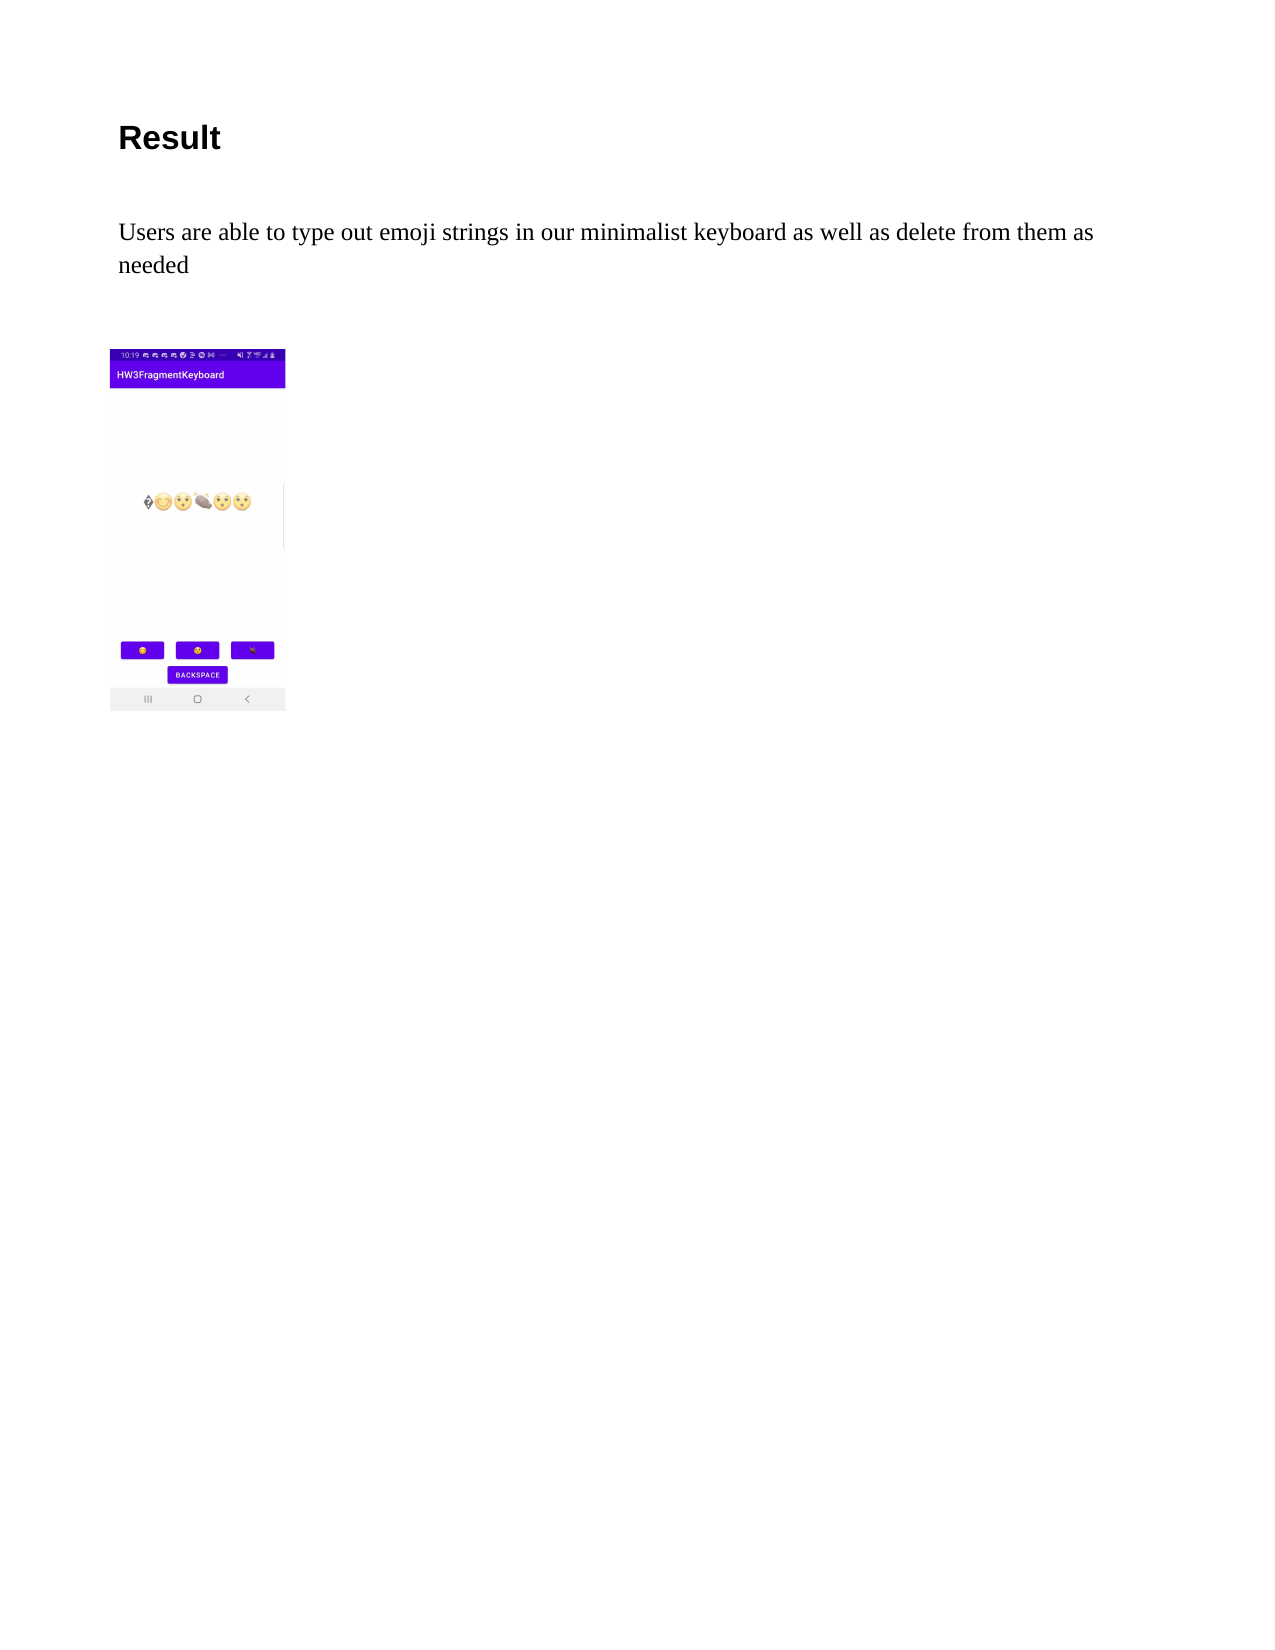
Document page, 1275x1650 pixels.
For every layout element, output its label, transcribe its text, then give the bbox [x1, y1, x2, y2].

subtitle Result [118, 118, 1157, 157]
text Users are able to type out emoji strings in our minimalist keyboard as well as delete from them as needed [118, 217, 1157, 279]
picture [109, 349, 286, 711]
